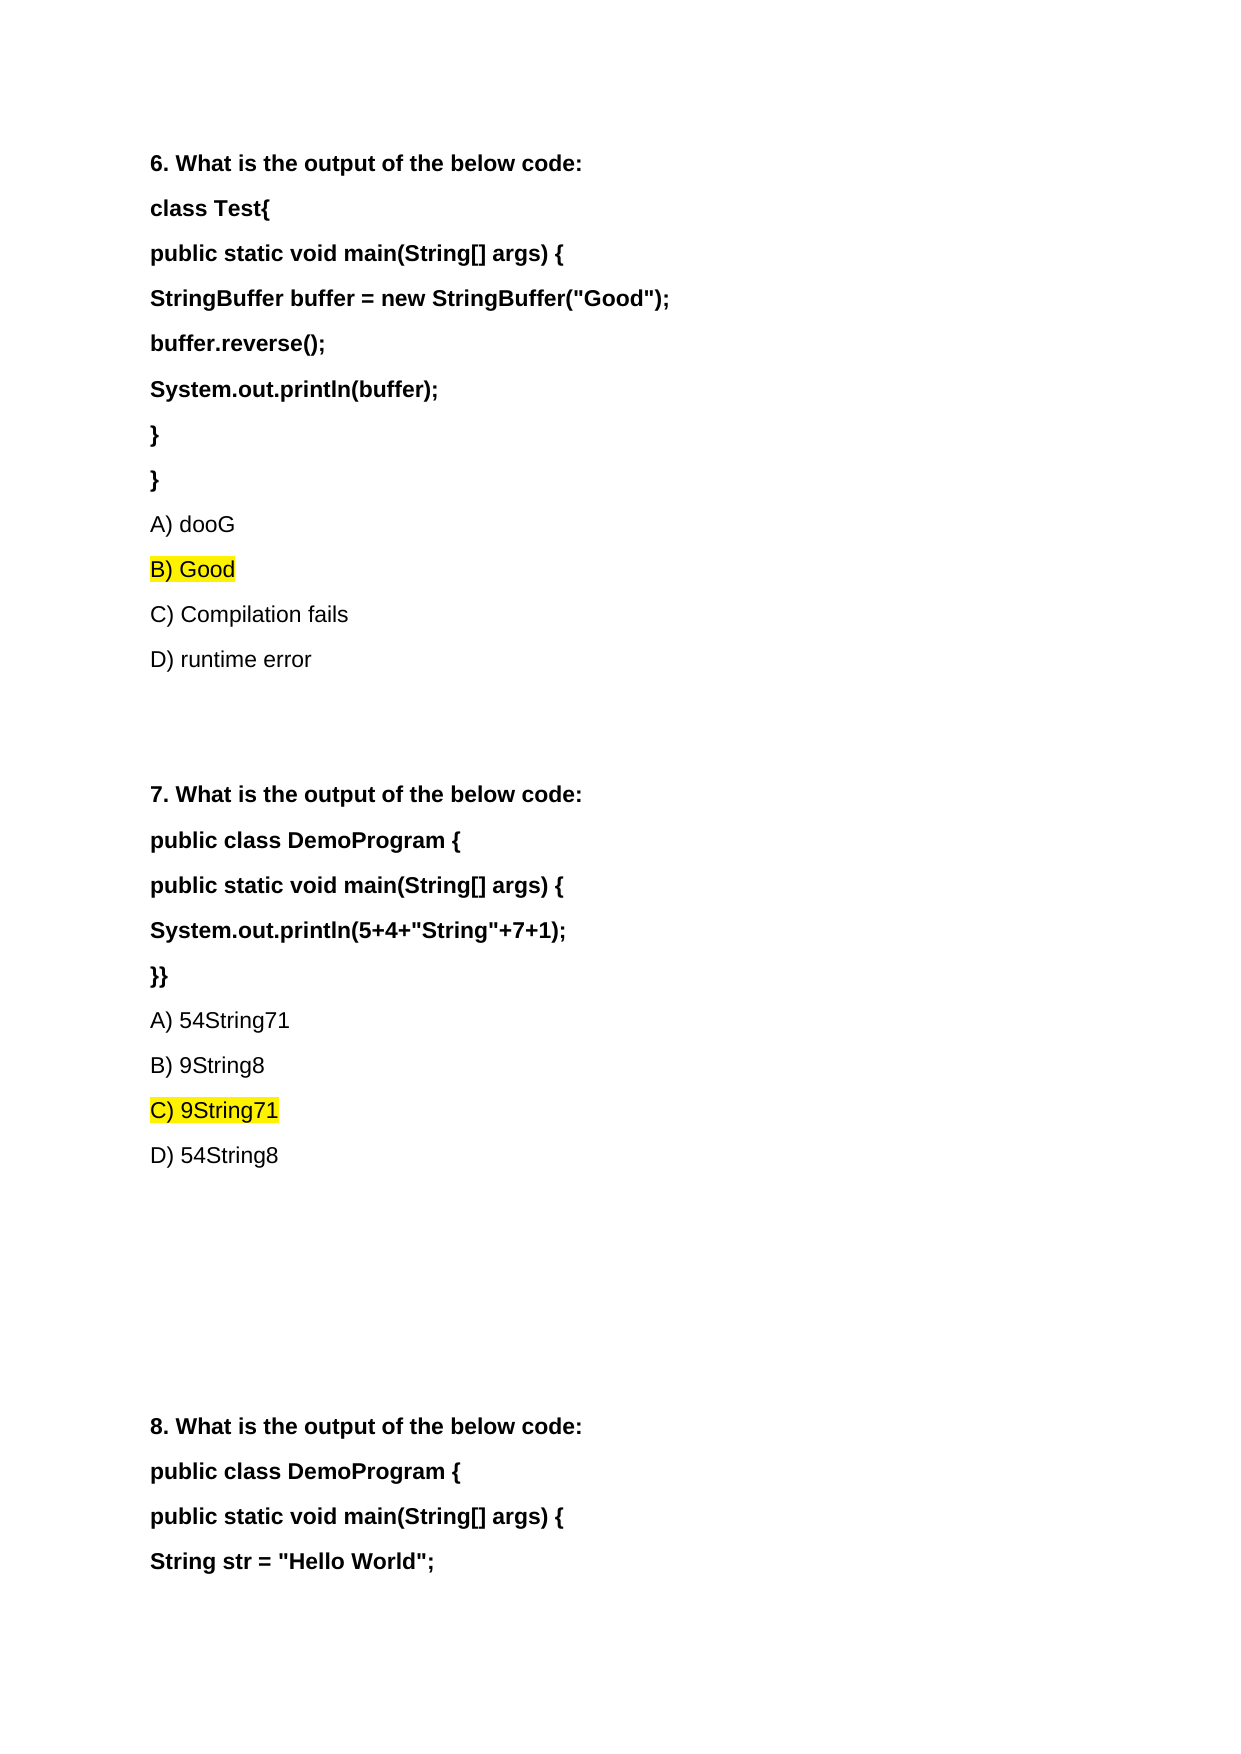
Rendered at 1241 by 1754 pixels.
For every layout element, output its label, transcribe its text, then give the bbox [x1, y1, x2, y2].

text C) 9String71 [150, 1097, 1090, 1123]
text C) Compilation fails [150, 601, 1090, 627]
text D) runtime error [150, 646, 1090, 672]
text public static void main(String[] args) { [150, 872, 1090, 898]
text public class DemoProgram { [150, 1458, 1090, 1484]
text 7. What is the output of the below code: [150, 781, 1090, 808]
text System.out.println(buffer); [150, 376, 1090, 402]
text class Test{ [150, 195, 1090, 221]
text D) 54String8 [150, 1142, 1090, 1169]
text } [150, 421, 1090, 447]
text 8. What is the output of the below code: [150, 1413, 1090, 1439]
text public static void main(String[] args) { [150, 240, 1090, 267]
text }} [150, 962, 1090, 988]
text public class DemoProgram { [150, 827, 1090, 853]
text A) 54String71 [150, 1007, 1090, 1033]
text 6. What is the output of the below code: [150, 150, 1090, 176]
text StringBuffer buffer = new StringBuffer("Good"); [150, 285, 1090, 312]
text B) 9String8 [150, 1052, 1090, 1078]
text buffer.reverse(); [150, 330, 1090, 357]
text System.out.println(5+4+"String"+7+1); [150, 917, 1090, 943]
text String str = "Hello World"; [150, 1548, 1090, 1574]
text A) dooG [150, 511, 1090, 537]
text public static void main(String[] args) { [150, 1503, 1090, 1529]
text B) Good [150, 556, 1090, 582]
text } [150, 466, 1090, 492]
